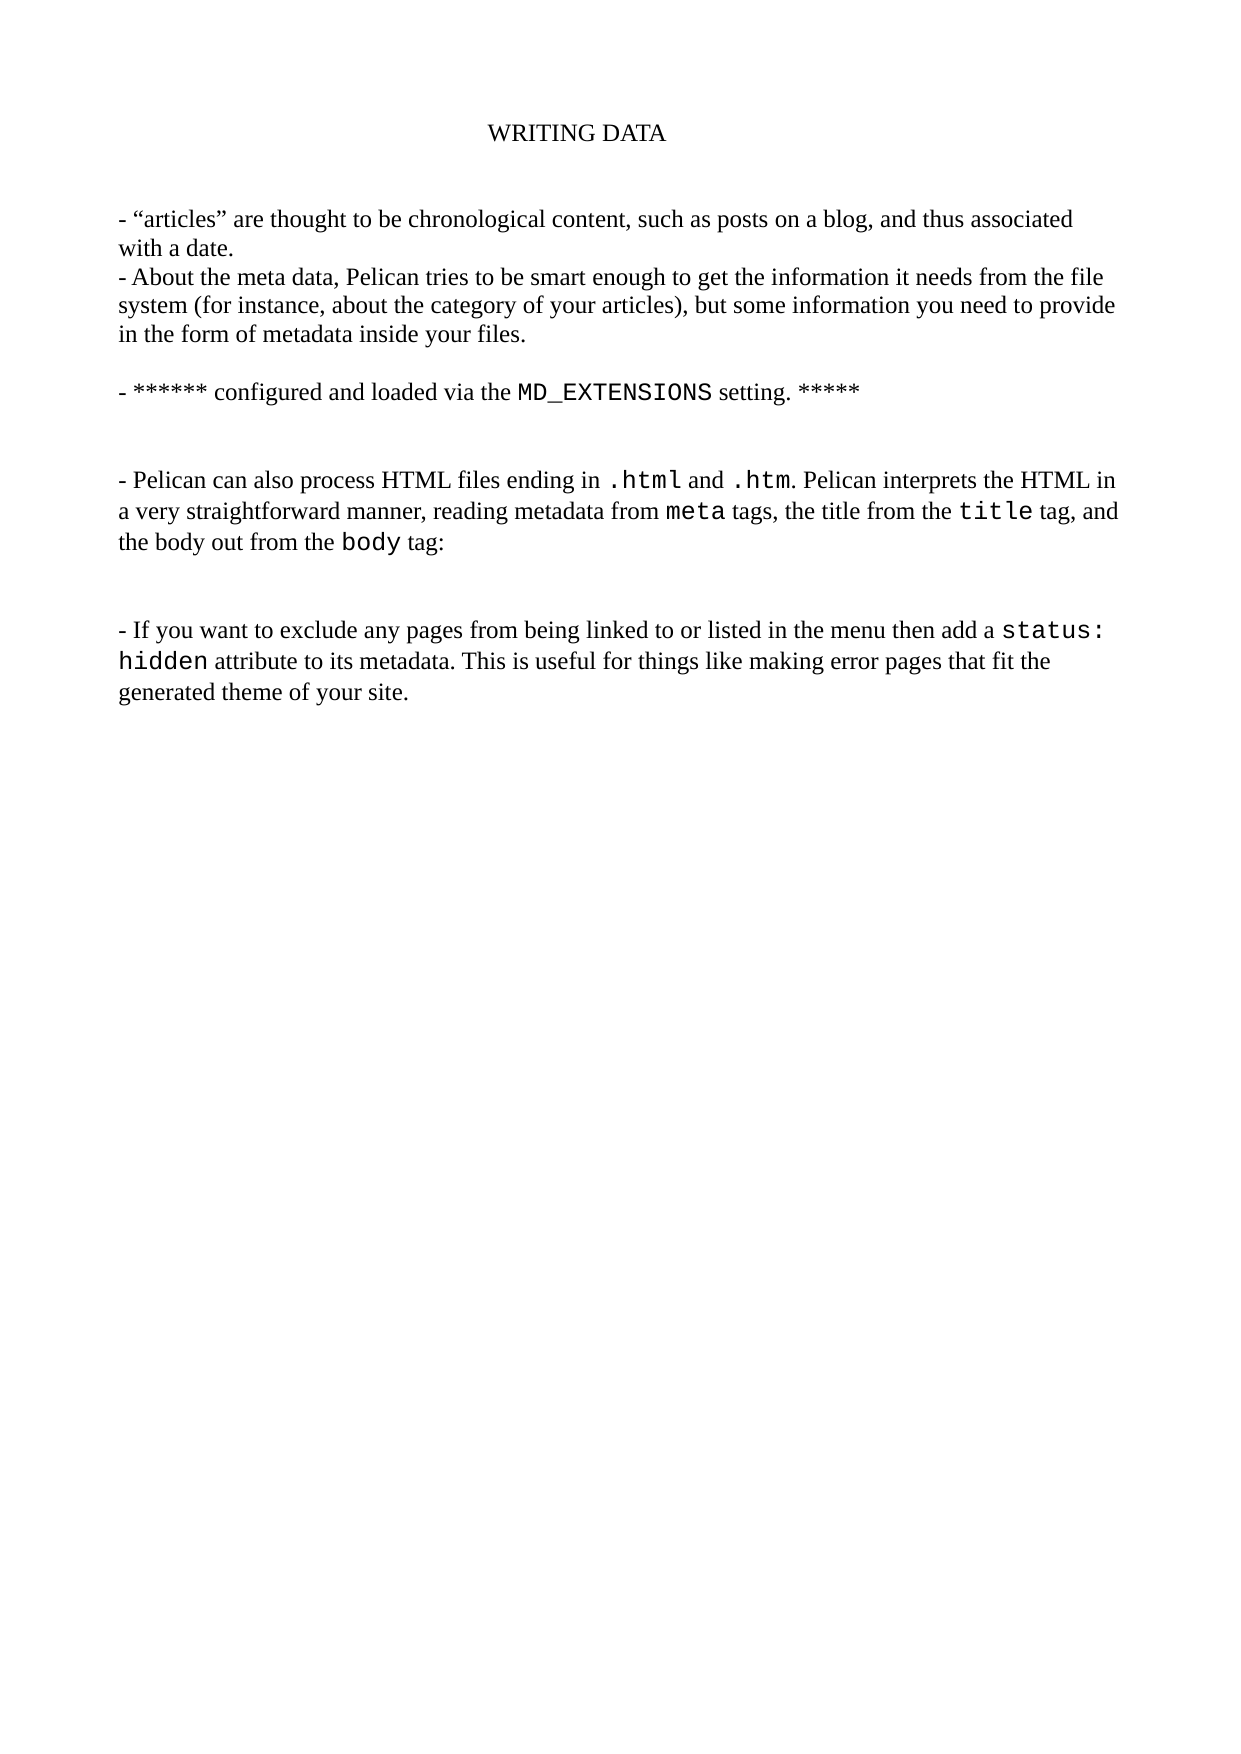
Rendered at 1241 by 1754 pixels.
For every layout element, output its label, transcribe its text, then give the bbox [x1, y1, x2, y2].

text - “articles” are thought to be chronological content, such as posts on a blog, and thus associated with a date. [118, 204, 1122, 262]
text - About the meta data, Pelican tries to be smart enough to get the information it needs from the file system (for instance, about the category of your articles), but some information you need to provide in the form of metadata inside your files. [118, 262, 1122, 348]
text - Pelican can also process HTML files ending in .html and .htm. Pelican interprets the HTML in a very straightforward manner, reading metadata from meta tags, the title from the title tag, and the body out from the body tag: [118, 465, 1122, 558]
text - ****** configured and loaded via the MD_EXTENSIONS setting. ***** [118, 377, 1122, 408]
text - If you want to exclude any pages from being linked to or listed in the menu then add a status: hidden attribute to its metadata. This is useful for things like making error pages that fit the generated theme of your site. [118, 615, 1122, 706]
text WRITING DATA [118, 118, 1122, 147]
